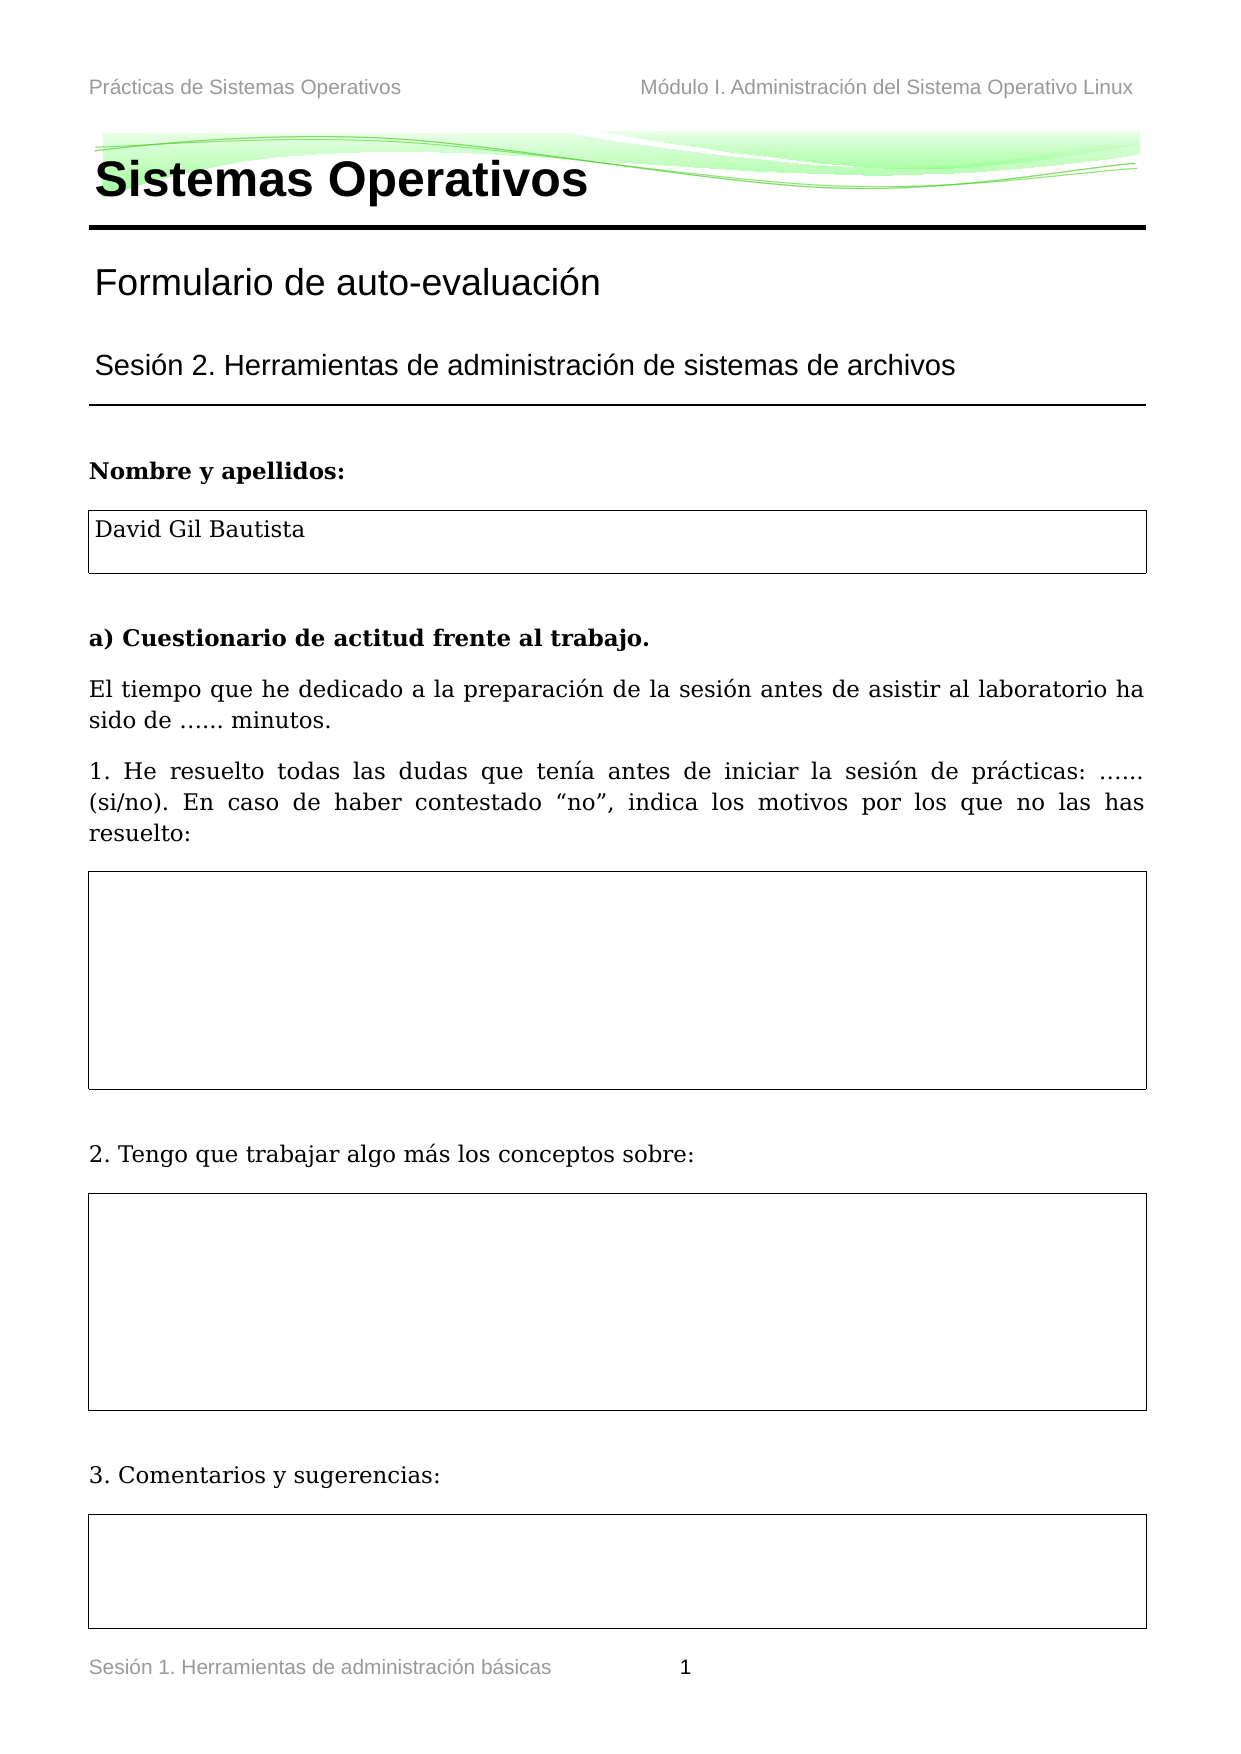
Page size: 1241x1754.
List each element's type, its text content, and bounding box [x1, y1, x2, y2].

text 2. Tengo que trabajar algo más los conceptos sobre: [89, 1141, 1146, 1168]
table_header David Gil Bautista [89, 511, 1146, 573]
table_header [89, 1194, 1146, 1410]
text 3. Comentarios y sugerencias: [89, 1462, 1146, 1489]
text El tiempo que he dedicado a la preparación de la sesión antes de asistir al laboratorio ha sido de …... minutos. [89, 676, 1146, 734]
text 1. He resuelto todas las dudas que tenía antes de iniciar la sesión de prácticas: …... (si/no). En caso de haber contestado “no”, indica los motivos por los que no las has resuelto: [89, 758, 1146, 846]
table_header [89, 872, 1146, 1089]
table_header Sistemas Operativos [89, 126, 1146, 225]
text Nombre y apellidos: [89, 458, 1146, 485]
text a) Cuestionario de actitud frente al trabajo. [89, 625, 1146, 652]
table_header [89, 1515, 1146, 1628]
table_header Formulario de auto-evaluación Sesión 2. Herramientas de administración de sistemas de archivos [89, 230, 1146, 404]
